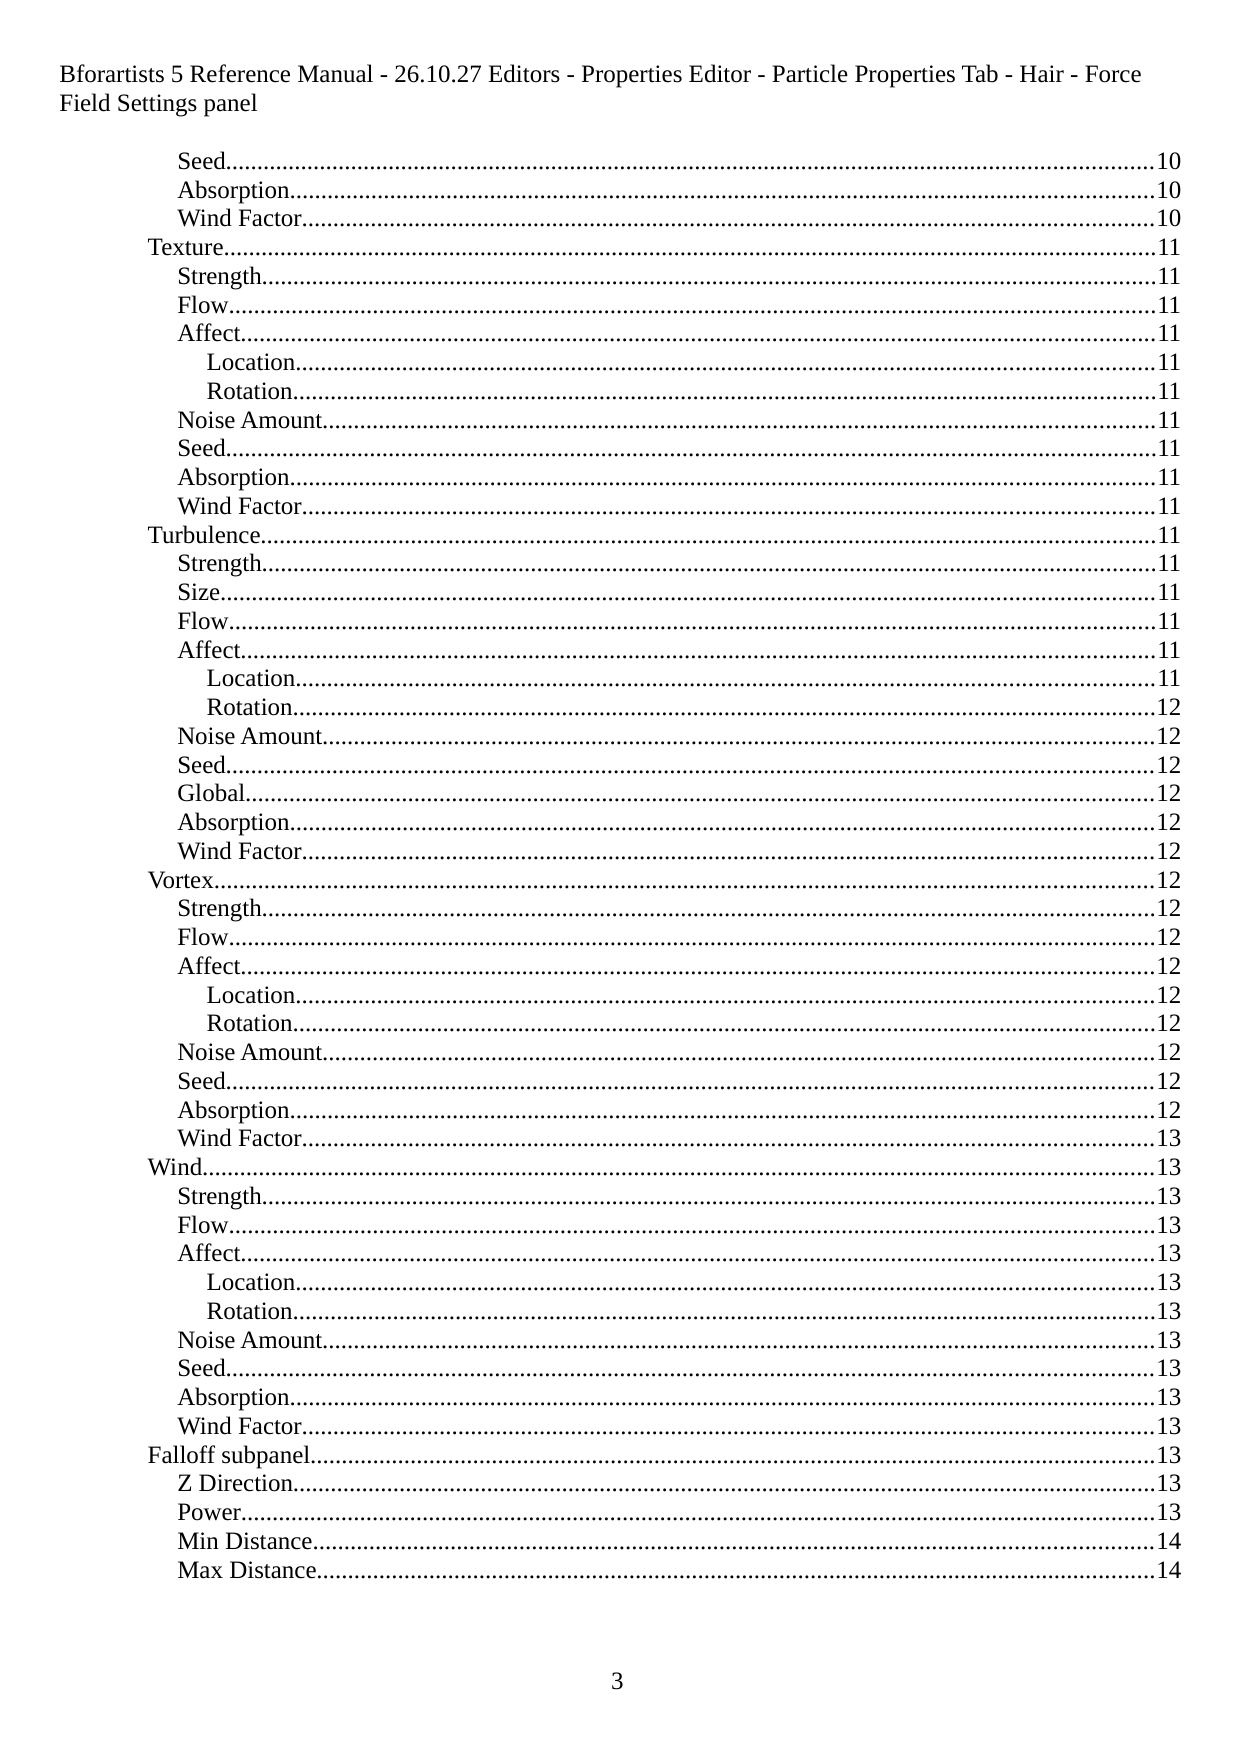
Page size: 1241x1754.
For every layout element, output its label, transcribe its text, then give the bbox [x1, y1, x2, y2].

text Seed 10 [177, 146, 1181, 175]
text Rotation 11 [206, 376, 1181, 405]
text Vortex 12 [147, 865, 1181, 893]
text Wind Factor 13 [177, 1411, 1181, 1440]
text Wind 13 [147, 1152, 1181, 1181]
text Strength 12 [177, 893, 1181, 922]
text Noise Amount 12 [177, 1037, 1181, 1066]
text Absorption 10 [177, 175, 1181, 203]
text Wind Factor 10 [177, 203, 1181, 232]
text Flow 13 [177, 1210, 1181, 1238]
text Turbulence 11 [147, 520, 1181, 548]
text Seed 11 [177, 433, 1181, 462]
text Wind Factor 12 [177, 836, 1181, 865]
text Location 12 [206, 980, 1181, 1008]
text Falloff subpanel 13 [147, 1440, 1181, 1468]
text Absorption 12 [177, 1095, 1181, 1123]
text Seed 12 [177, 1066, 1181, 1095]
text Location 11 [206, 347, 1181, 376]
text Affect 12 [177, 951, 1181, 980]
text Seed 13 [177, 1353, 1181, 1382]
text Location 13 [206, 1267, 1181, 1296]
text Power 13 [177, 1497, 1181, 1526]
text Wind Factor 11 [177, 491, 1181, 520]
text Absorption 13 [177, 1382, 1181, 1411]
text Absorption 11 [177, 462, 1181, 491]
text Strength 11 [177, 261, 1181, 290]
text Wind Factor 13 [177, 1123, 1181, 1152]
text Noise Amount 11 [177, 405, 1181, 433]
text Affect 11 [177, 318, 1181, 347]
text Affect 11 [177, 635, 1181, 663]
text Location 11 [206, 663, 1181, 692]
text Global 12 [177, 778, 1181, 807]
text Z Direction 13 [177, 1468, 1181, 1497]
text Flow 11 [177, 606, 1181, 635]
text Rotation 12 [206, 692, 1181, 721]
text Flow 12 [177, 922, 1181, 951]
text Size 11 [177, 577, 1181, 606]
text Texture 11 [147, 232, 1181, 261]
text Strength 11 [177, 548, 1181, 577]
text Seed 12 [177, 750, 1181, 778]
text Noise Amount 12 [177, 721, 1181, 750]
text Min Distance 14 [177, 1526, 1181, 1555]
text Affect 13 [177, 1238, 1181, 1267]
text Absorption 12 [177, 807, 1181, 836]
text Strength 13 [177, 1181, 1181, 1210]
text Noise Amount 13 [177, 1325, 1181, 1353]
text Max Distance 14 [177, 1555, 1181, 1583]
text Rotation 13 [206, 1296, 1181, 1325]
text Rotation 12 [206, 1008, 1181, 1037]
text Flow 11 [177, 290, 1181, 318]
